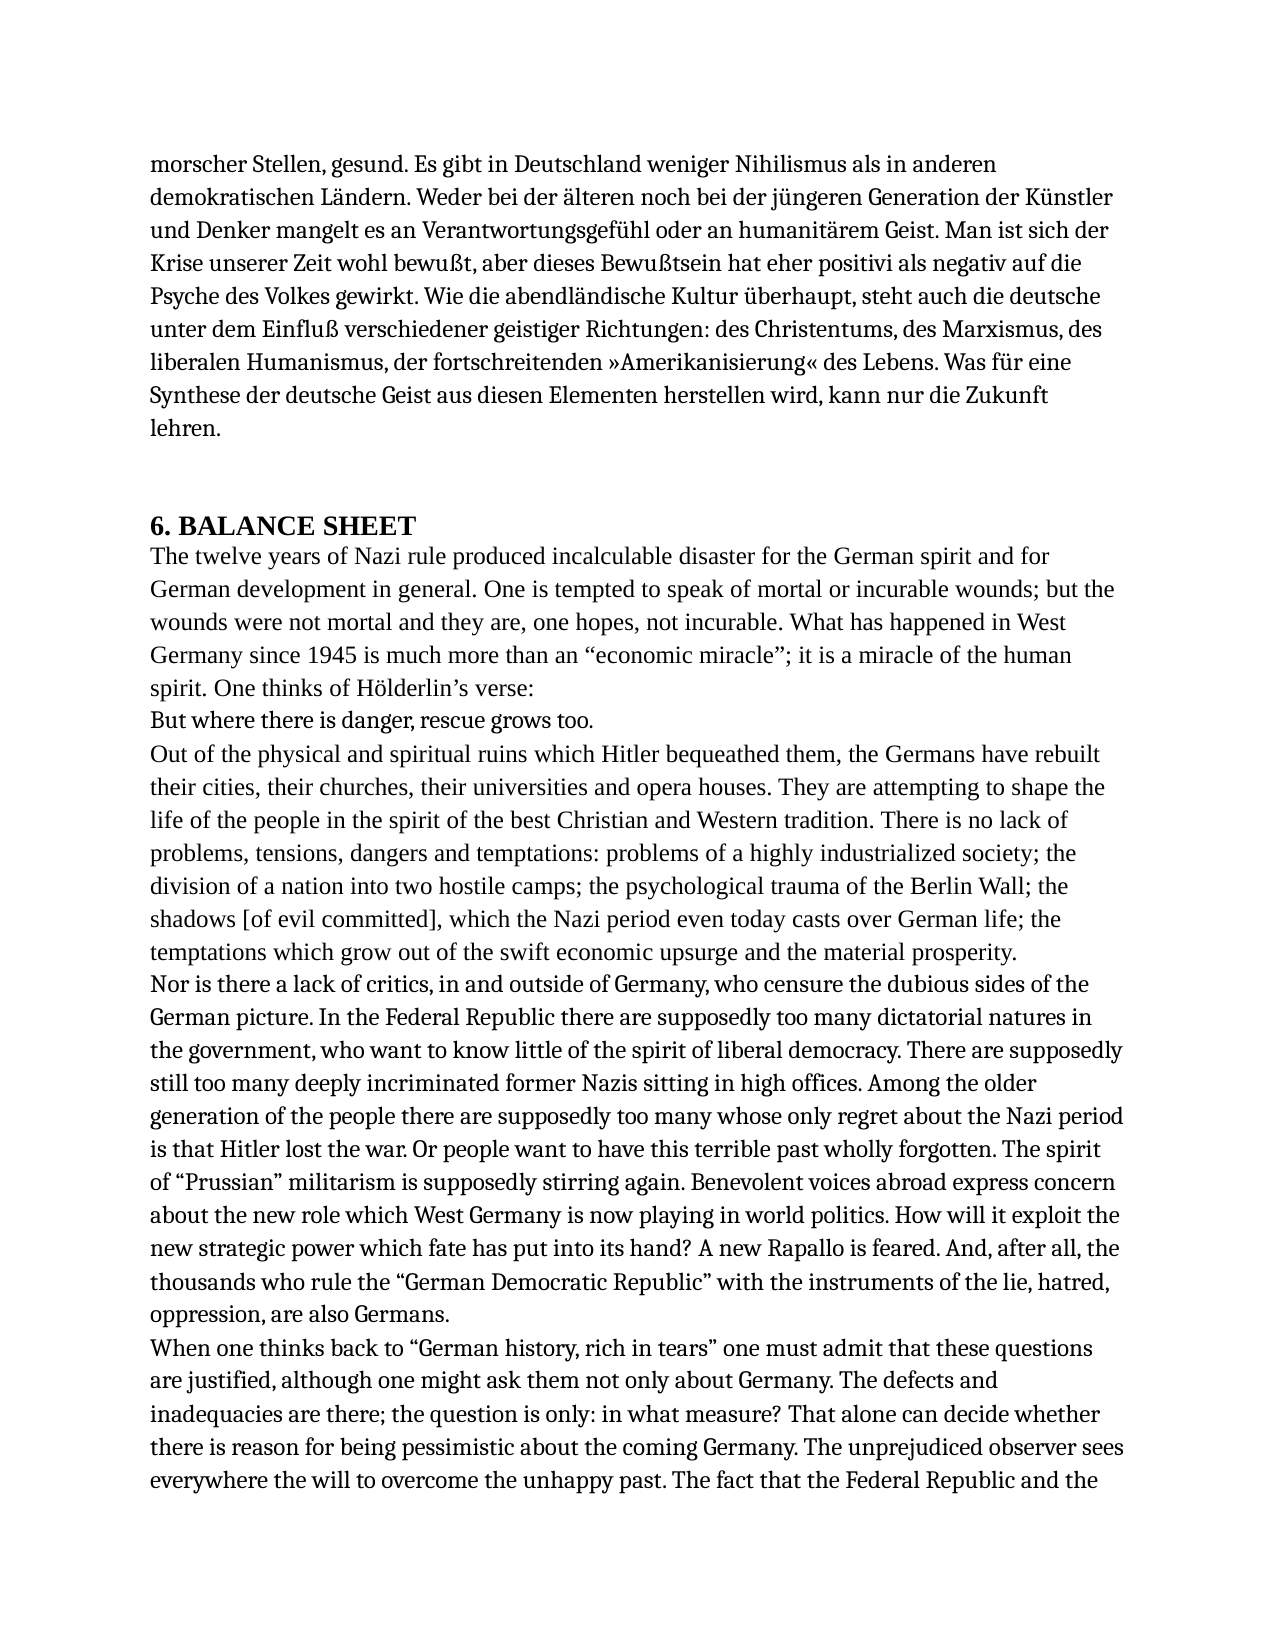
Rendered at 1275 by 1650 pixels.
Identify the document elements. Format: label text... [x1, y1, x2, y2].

text Nor is there a lack of critics, in and outside of Germany, who censure the dubious sides of the German picture. In the Federal Republic there are supposedly too many dictatorial natures in the government, who want to know little of the spirit of liberal democracy. There are supposedly still too many deeply incriminated former Nazis sitting in high offices. Among the older generation of the people there are supposedly too many whose only regret about the Nazi period is that Hitler lost the war. Or people want to have this terrible past wholly forgotten. The spirit of “Prussian” militarism is supposedly stirring again. Benevolent voices abroad express concern about the new role which West Germany is now playing in world politics. How will it exploit the new strategic power which fate has put into its hand? A new Rapallo is feared. And, after all, the thousands who rule the “German Democratic Republic” with the instruments of the lie, hatred, oppression, are also Germans. [150, 970, 1125, 1329]
text Wenn man an die »tränenreiche Geschichte Deutschlands« zurück-denkt, so muß man zugeben, daß diese Fragen berechtigt sind, wenn man sie auch nicht nur über Deutschland stellen könnte. Die Mängel und Unzulänglichkeiten sind da; es fragt sich nur, in welchem Ausmaß? Das allein kann entscheiden, ob man Grund hat, über das künftige Deutschland pessimistisch zu sein. Der unvoreingenommene Beobachter sieht überall den Willen, die unglückselige Vergangenheit zu überwinden. Daß die Bundesregierung und die Länder es von sich aus unternommen haben, die Geldverluste, die die Juden und die politisch Verfolgten der Hitlerzeit erlitten, wieder gutzumachen, ist wohl unerhört im internationalen Leben. Dieses Programm der Wiedergutmachung soll das deutsche Volk 40 Milliarden DM kosten. Man darf mit gutem Gewissen behaupten, daß der deutsche Kern gesund ist; auch die Frucht ist, trotz einiger morscher Stellen, gesund. Es gibt in Deutschland weniger Nihilismus als in anderen demokratischen Ländern. Weder bei der älteren noch bei der jüngeren Generation der Künstler und Denker mangelt es an Verantwortungsgefühl oder an humanitärem Geist. Man ist sich der Krise unserer Zeit wohl bewußt, aber dieses Bewußtsein hat eher positivi als negativ auf die Psyche des Volkes gewirkt. Wie die abendländische Kultur überhaupt, steht auch die deutsche unter dem Einfluß verschiedener geistiger Richtungen: des Christentums, des Marxismus, des liberalen Humanismus, der fortschreitenden »Amerikanisierung« des Lebens. Was für eine Synthese der deutsche Geist aus diesen Elementen herstellen wird, kann nur die Zukunft lehren. [150, 150, 1125, 443]
text But where there is danger, rescue grows too. [594, 706, 1125, 735]
text When one thinks back to “German history, rich in tears” one must admit that these questions are justified, although one might ask them not only about Germany. The defects and inadequacies are there; the question is only: in what measure? That alone can decide whether there is reason for being pessimistic about the coming Germany. The unprejudiced observer sees everywhere the will to overcome the unhappy past. The fact that the Federal Republic and the [150, 1333, 1125, 1494]
subtitle 6. BALANCE SHEET [150, 507, 1125, 541]
text Out of the physical and spiritual ruins which Hitler bequeathed them, the Germans have rebuilt their cities, their churches, their universities and opera houses. They are attempting to shape the life of the people in the spirit of the best Christian and Western tradition. There is no lack of problems, tensions, dangers and temptations: problems of a highly industrialized society; the division of a nation into two hostile camps; the psychological trauma of the Berlin Wall; the shadows [of evil committed], which the Nazi period even today casts over German life; the temptations which grow out of the swift economic upsurge and the material prosperity. [150, 739, 1125, 966]
text The twelve years of Nazi rule produced incalculable disaster for the German spirit and for German development in general. One is tempted to speak of mortal or incurable wounds; but the wounds were not mortal and they are, one hopes, not incurable. What has happened in West Germany since 1945 is much more than an “economic miracle”; it is a miracle of the human spirit. One thinks of Hölderlin’s verse: [150, 541, 1125, 702]
